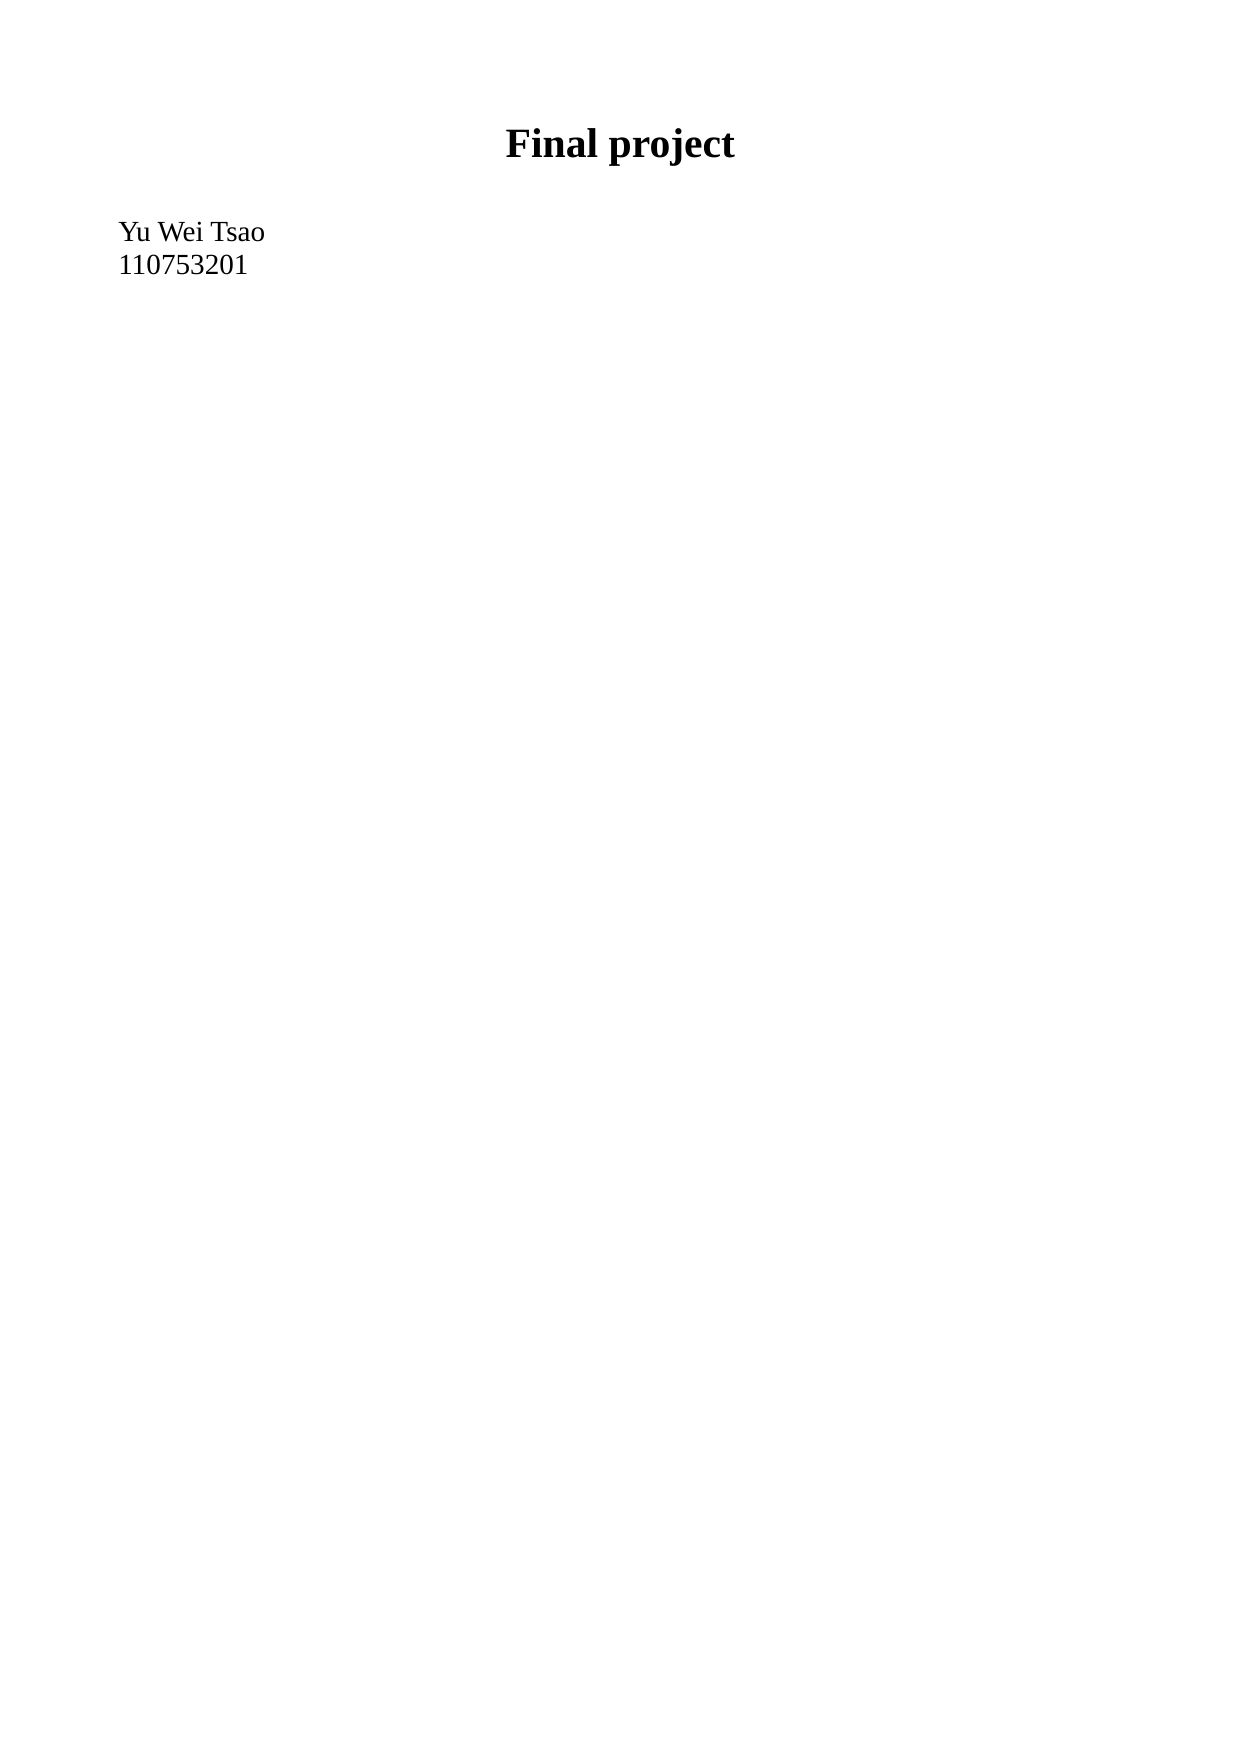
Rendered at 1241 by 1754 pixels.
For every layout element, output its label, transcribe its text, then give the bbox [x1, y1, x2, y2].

text 110753201 [118, 247, 1122, 281]
text Yu Wei Tsao [118, 214, 1122, 247]
text Final project [118, 118, 1122, 166]
